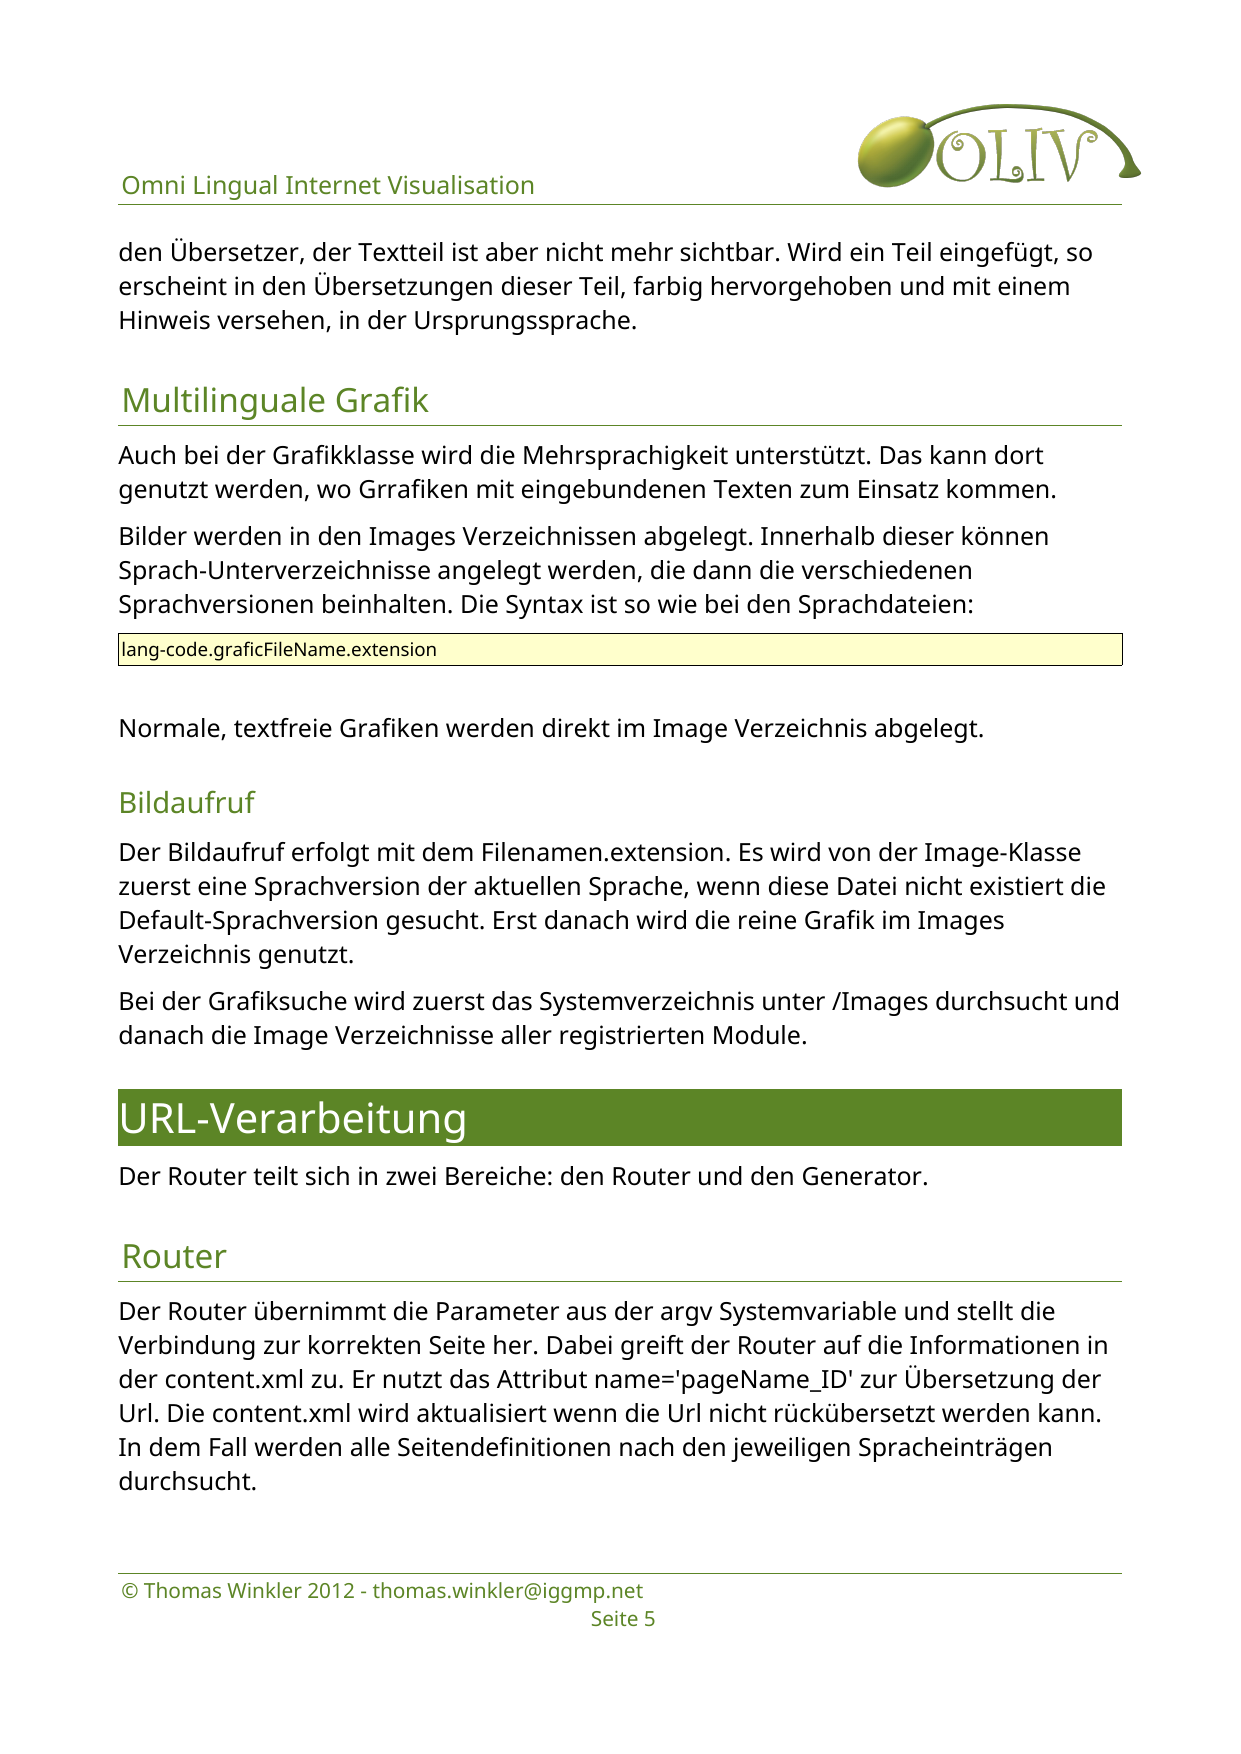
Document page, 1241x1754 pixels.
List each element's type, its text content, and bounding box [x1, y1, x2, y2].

text Normale, textfreie Grafiken werden direkt im Image Verzeichnis abgelegt. [118, 711, 1122, 745]
text Der Router übernimmt die Parameter aus der argv Systemvariable und stellt die Verbindung zur korrekten Seite her. Dabei greift der Router auf die Informationen in der content.xml zu. Er nutzt das Attribut name='pageName_ID' zur Übersetzung der Url. Die content.xml wird aktualisiert wenn die Url nicht rückübersetzt werden kann. In dem Fall werden alle Seitendefinitionen nach den jeweiligen Spracheinträgen durchsucht. [118, 1293, 1122, 1498]
subtitle URL-Verarbeitung [118, 1089, 1122, 1146]
text den Übersetzer, der Textteil ist aber nicht mehr sichtbar. Wird ein Teil eingefügt, so erscheint in den Übersetzungen dieser Teil, farbig hervorgehoben und mit einem Hinweis versehen, in der Ursprungssprache. [118, 234, 1122, 337]
subtitle Bildaufruf [118, 783, 1122, 822]
text Auch bei der Grafikklasse wird die Mehrsprachigkeit unterstützt. Das kann dort genutzt werden, wo Grrafiken mit eingebundenen Texten zum Einsatz kommen. [118, 438, 1122, 506]
subtitle Router [118, 1230, 1122, 1281]
text lang-code.graficFileName.extension [119, 634, 1122, 665]
picture [856, 100, 1144, 189]
text Der Router teilt sich in zwei Bereiche: den Router und den Generator. [118, 1158, 1122, 1192]
text Der Bildaufruf erfolgt mit dem Filenamen.extension. Es wird von der Image-Klasse zuerst eine Sprachversion der aktuellen Sprache, wenn diese Datei nicht existiert die Default-Sprachversion gesucht. Erst danach wird die reine Grafik im Images Verzeichnis genutzt. [118, 835, 1122, 971]
subtitle Multilinguale Grafik [118, 374, 1122, 425]
text Bilder werden in den Images Verzeichnissen abgelegt. Innerhalb dieser können Sprach-Unterverzeichnisse angelegt werden, die dann die verschiedenen Sprachversionen beinhalten. Die Syntax ist so wie bei den Sprachdateien: [118, 518, 1122, 621]
text Bei der Grafiksuche wird zuerst das Systemverzeichnis unter /Images durchsucht und danach die Image Verzeichnisse aller registrierten Module. [118, 983, 1122, 1052]
